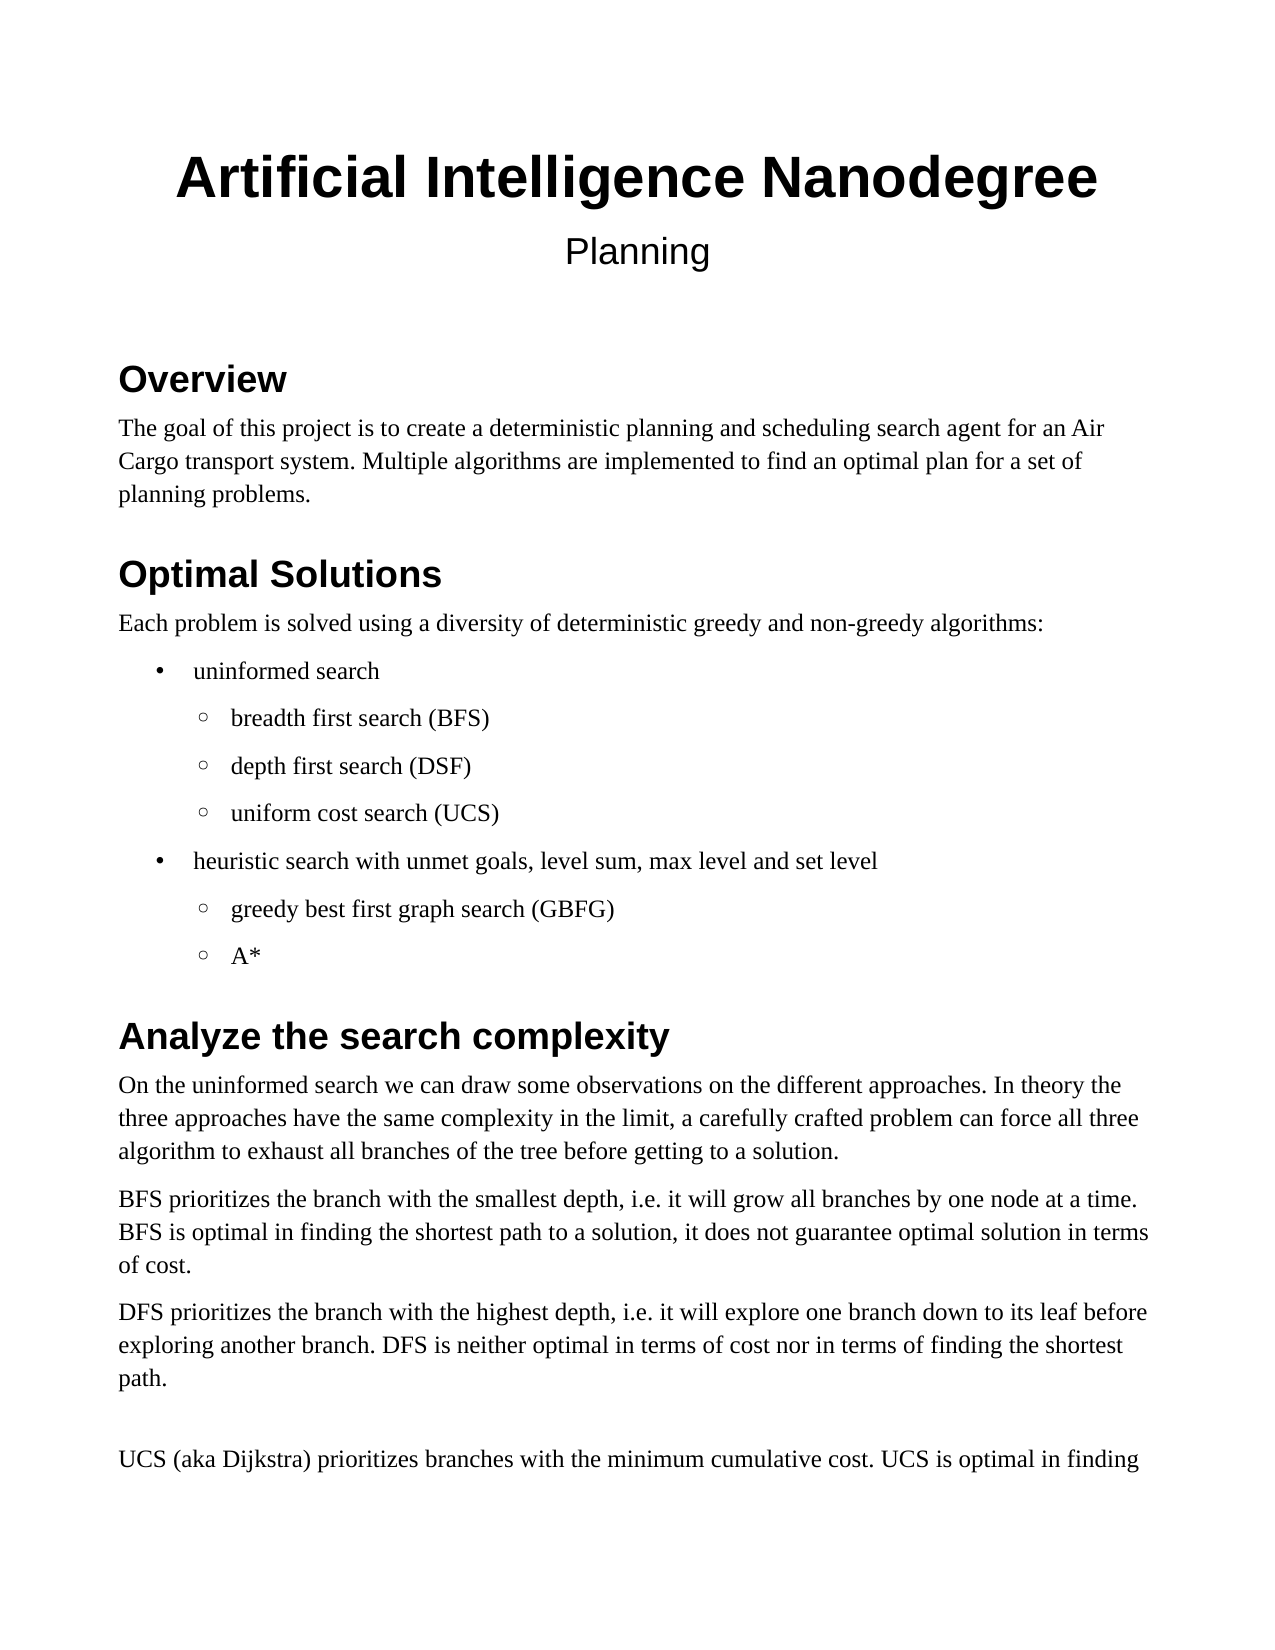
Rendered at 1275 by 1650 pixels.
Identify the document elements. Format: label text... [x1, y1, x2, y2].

subtitle Overview [118, 357, 1157, 401]
text BFS prioritizes the branch with the smallest depth, i.e. it will grow all branches by one node at a time. BFS is optimal in finding the shortest path to a solution, it does not guarantee optimal solution in terms of cost. [118, 1184, 1157, 1278]
text DFS prioritizes the branch with the highest depth, i.e. it will explore one branch down to its leaf before exploring another branch. DFS is neither optimal in terms of cost nor in terms of finding the shortest path. [118, 1297, 1157, 1392]
list greedy best first graph search (GBFG) [193, 894, 1157, 922]
text The goal of this project is to create a deterministic planning and scheduling search agent for an Air Cargo transport system. Multiple algorithms are implemented to find an optimal plan for a set of planning problems. [118, 413, 1157, 508]
list heuristic search with unmet goals, level sum, max level and set level [156, 846, 1157, 875]
list uninformed search [156, 656, 1157, 684]
text UCS (aka Dijkstra) prioritizes branches with the minimum cumulative cost. UCS is optimal in finding [118, 1411, 1157, 1473]
text Each problem is solved using a diversity of deterministic greedy and non-greedy algorithms: [118, 608, 1157, 637]
list uniform cost search (UCS) [193, 798, 1157, 827]
subtitle Optimal Solutions [118, 552, 1157, 596]
list breadth first search (BFS) [193, 703, 1157, 732]
list depth first search (DSF) [193, 751, 1157, 780]
list A* [193, 941, 1157, 970]
subtitle Planning [118, 229, 1157, 272]
text On the uninformed search we can draw some observations on the different approaches. In theory the three approaches have the same complexity in the limit, a carefully crafted problem can force all three algorithm to exhaust all branches of the tree before getting to a solution. [118, 1070, 1157, 1165]
title Artificial Intelligence Nanodegree [118, 143, 1157, 210]
subtitle Analyze the search complexity [118, 1014, 1157, 1058]
